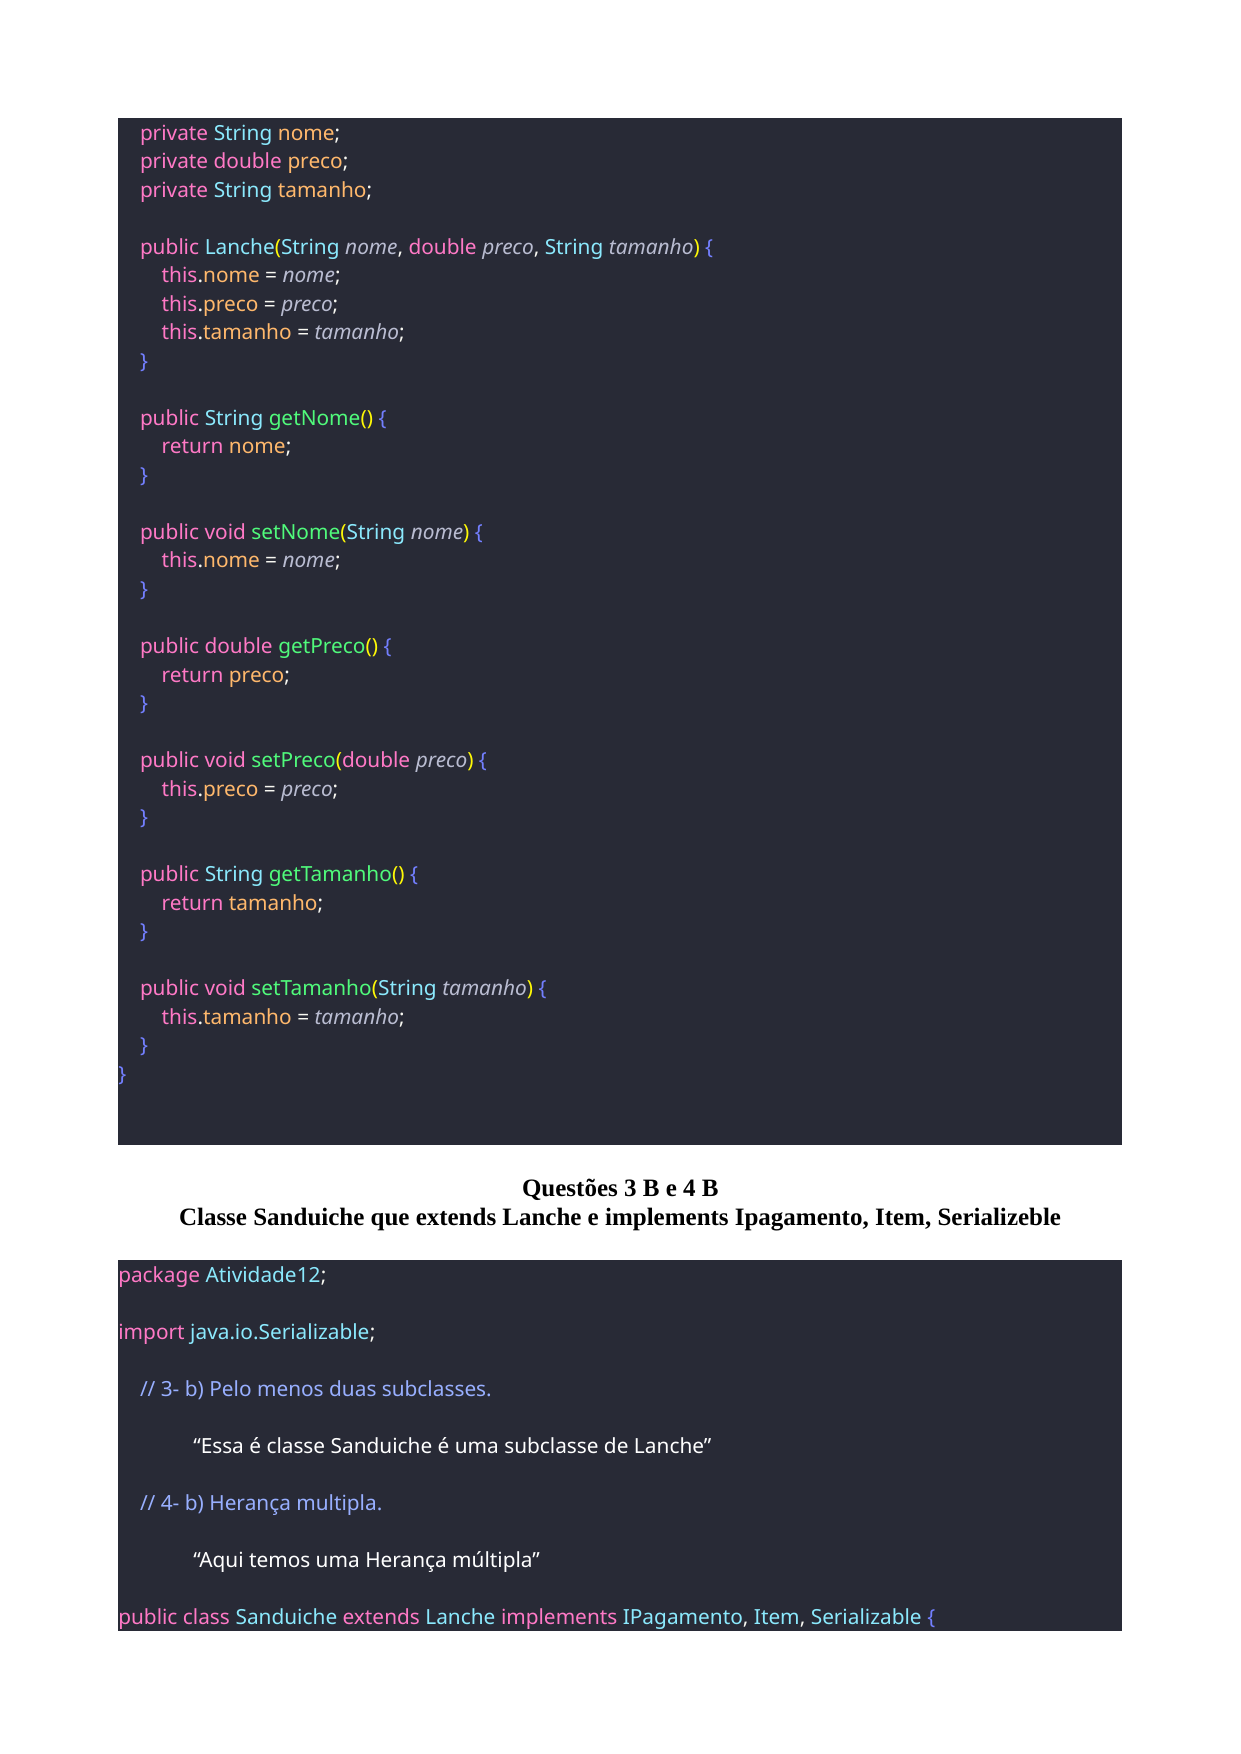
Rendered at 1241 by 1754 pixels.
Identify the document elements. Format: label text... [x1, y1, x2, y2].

text package Atividade12; import java.io.Serializable; // 3- b) Pelo menos duas subclasses. [118, 1260, 1122, 1402]
text “Essa é classe Sanduiche é uma subclasse de Lanche” // 4- b) Herança multipla. [118, 1431, 1122, 1517]
text Questões 3 B e 4 B [118, 1173, 1122, 1202]
text private String nome; private double preco; private String tamanho; public Lanche(String nome, double preco, String tamanho) { this.nome = nome; this.preco = preco; this.tamanho = tamanho; } public String getNome() { return nome; } public void setNome(String nome) { this.nome = nome; } public double getPreco() { return preco; } public void setPreco(double preco) { this.preco = preco; } public String getTamanho() { return tamanho; } public void setTamanho(String tamanho) { this.tamanho = tamanho; } } [118, 118, 1122, 1116]
text “Aqui temos uma Herança múltipla” public class Sanduiche extends Lanche implements IPagamento, Item, Serializable { [118, 1545, 1122, 1631]
text Classe Sanduiche que extends Lanche e implements Ipagamento, Item, Serializeble [118, 1202, 1122, 1231]
